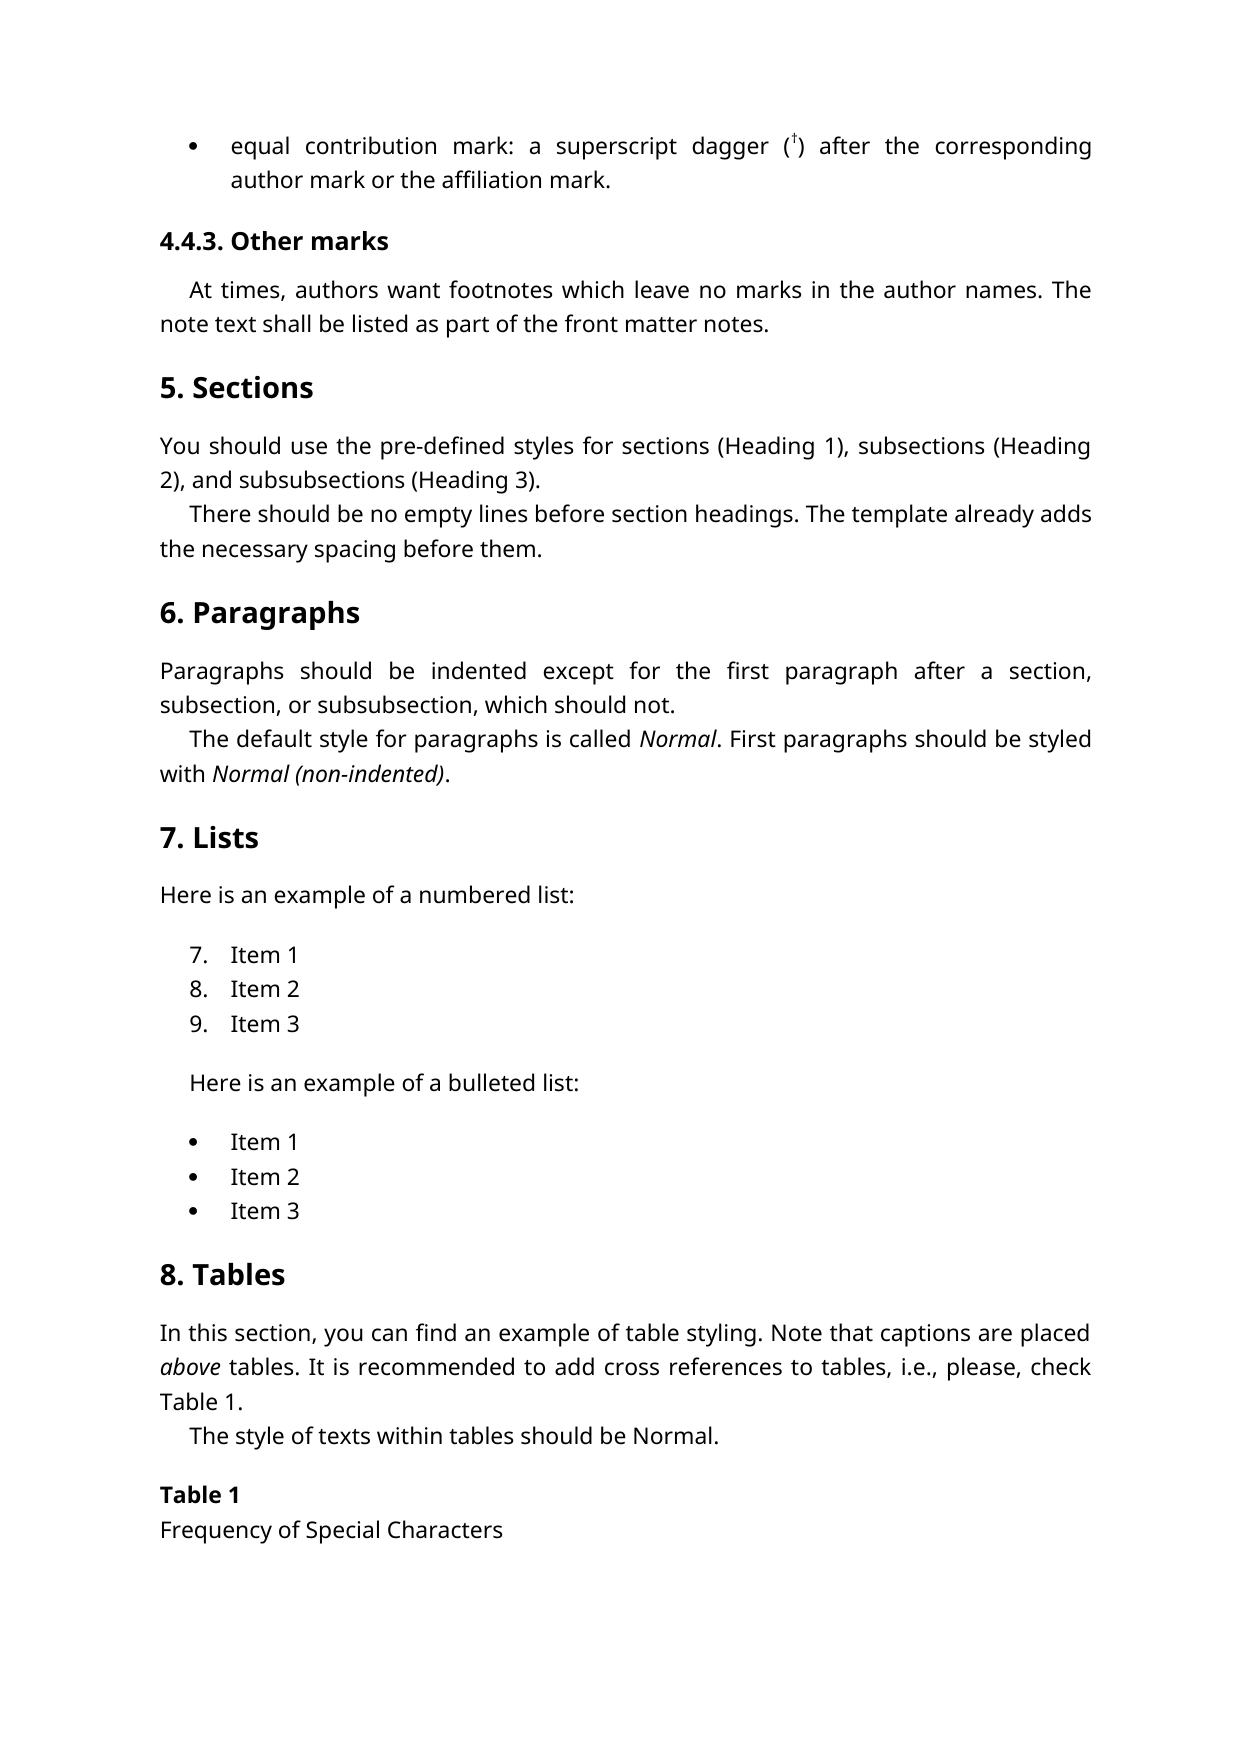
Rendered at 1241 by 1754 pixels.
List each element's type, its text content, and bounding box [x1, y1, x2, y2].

text In this section, you can find an example of table styling. Note that captions are placed above tables. It is recommended to add cross references to tables, i.e., please, check Table 1. [159, 1317, 1093, 1417]
text Here is an example of a numbered list: [159, 879, 1093, 911]
text Here is an example of a bulleted list: [159, 1067, 1093, 1098]
subtitle Paragraphs [159, 592, 1093, 632]
subtitle Lists [159, 817, 1093, 857]
list Item 1 [189, 1126, 1093, 1158]
list Item 3 [189, 1008, 1093, 1039]
subtitle Other marks [159, 224, 1093, 258]
subtitle Tables [159, 1254, 1093, 1294]
text At times, authors want footnotes which leave no marks in the author names. The note text shall be listed as part of the front matter notes. [159, 273, 1093, 339]
list Item 3 [189, 1195, 1093, 1226]
list Item 2 [189, 1161, 1093, 1192]
text There should be no empty lines before section headings. The template already adds the necessary spacing before them. [159, 498, 1093, 564]
list Item 2 [189, 973, 1093, 1004]
text You should use the pre-defined styles for sections (Heading 1), subsections (Heading 2), and subsubsections (Heading 3). [159, 430, 1093, 495]
text Table 1 [159, 1479, 1093, 1511]
text Frequency of Special Characters [159, 1514, 1093, 1545]
text The default style for paragraphs is called Normal. First paragraphs should be styled with Normal (non-indented). [159, 723, 1093, 789]
list Item 1 [189, 939, 1093, 970]
text The style of texts within tables should be Normal. [159, 1420, 1093, 1451]
text Paragraphs should be indented except for the first paragraph after a section, subsection, or subsubsection, which should not. [159, 654, 1093, 720]
list equal contribution mark: a superscript dagger (†) after the corresponding author mark or the affiliation mark. [189, 130, 1093, 196]
subtitle Sections [159, 367, 1093, 407]
